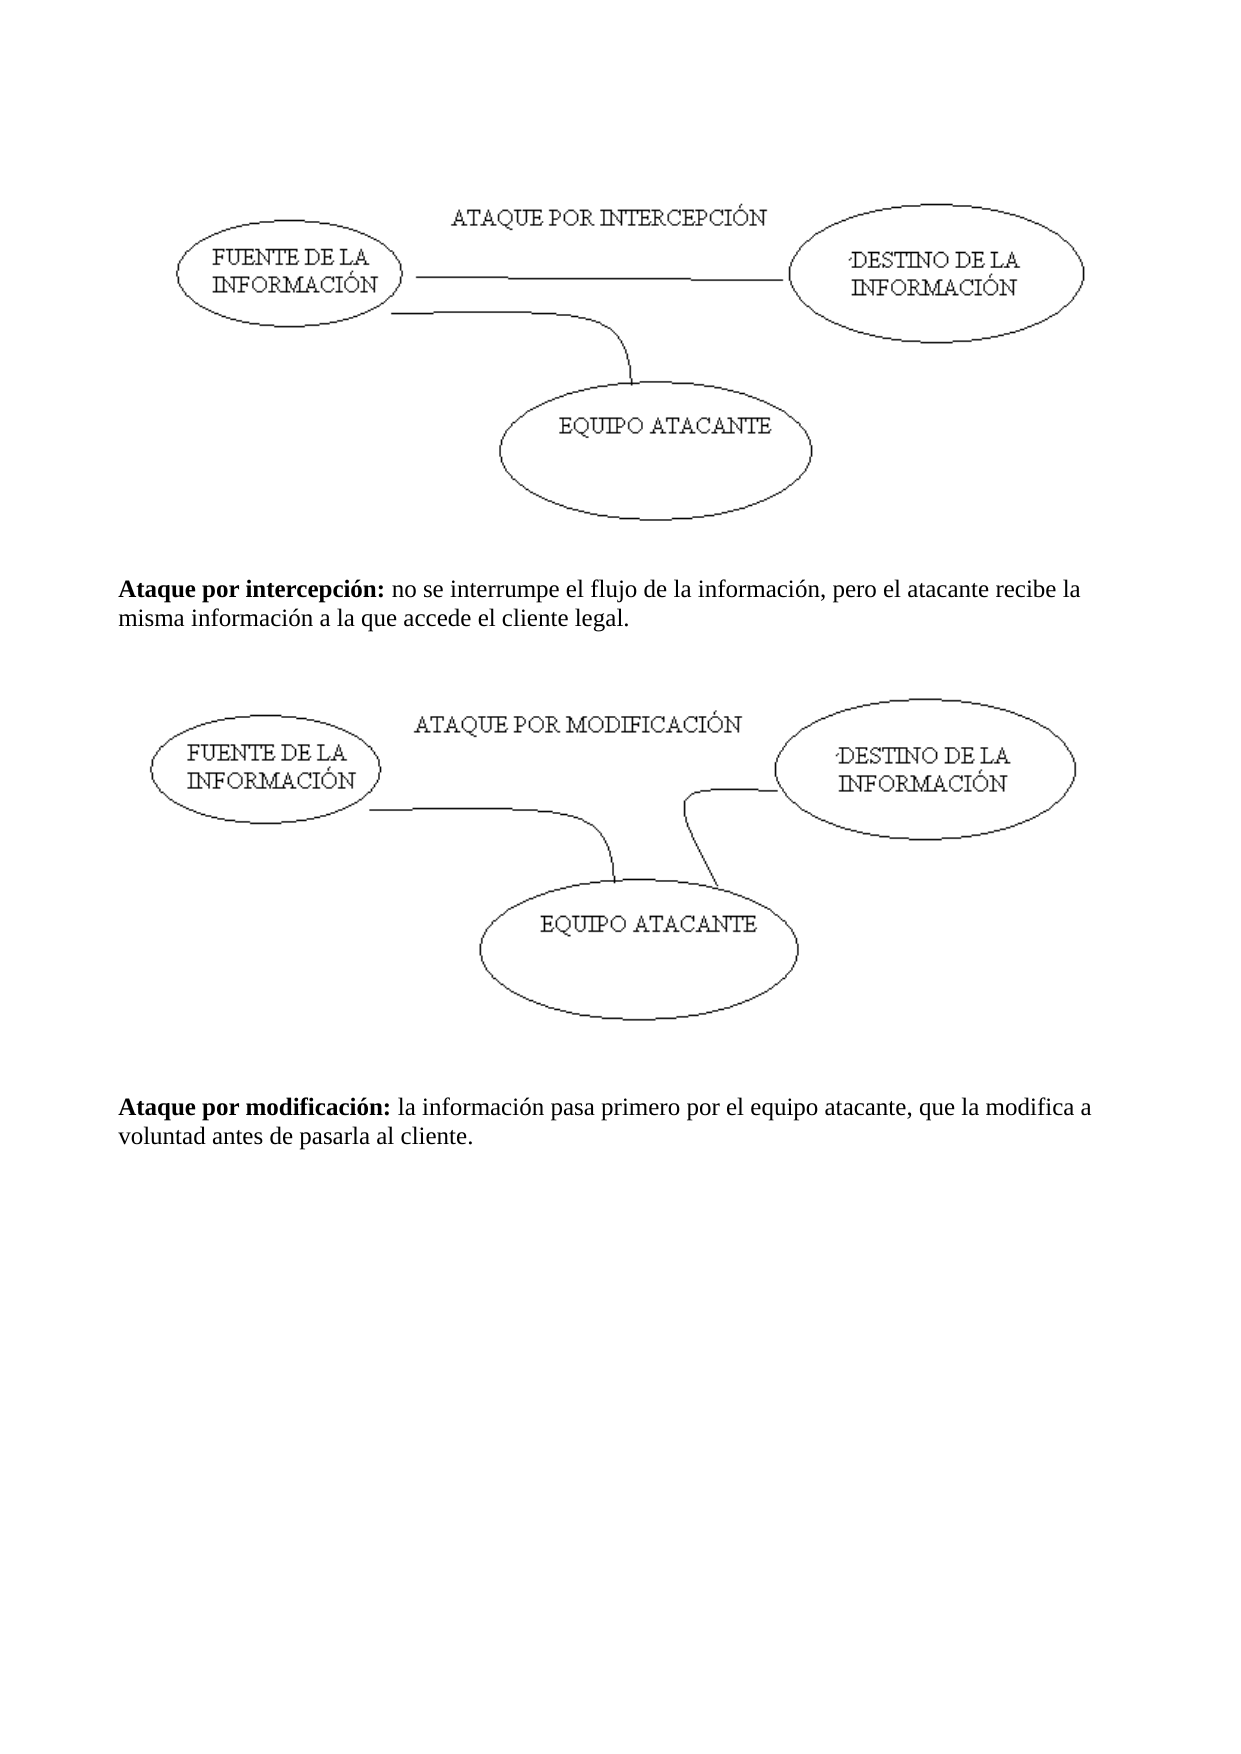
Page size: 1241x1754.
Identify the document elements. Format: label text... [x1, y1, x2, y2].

text Ataque por intercepción: no se interrumpe el flujo de la información, pero el atacante recibe la misma información a la que accede el cliente legal. [118, 118, 1122, 632]
picture [134, 653, 1105, 1071]
picture [134, 127, 1105, 566]
text Ataque por modificación: la información pasa primero por el equipo atacante, que la modifica a voluntad antes de pasarla al cliente. [118, 1092, 1122, 1150]
